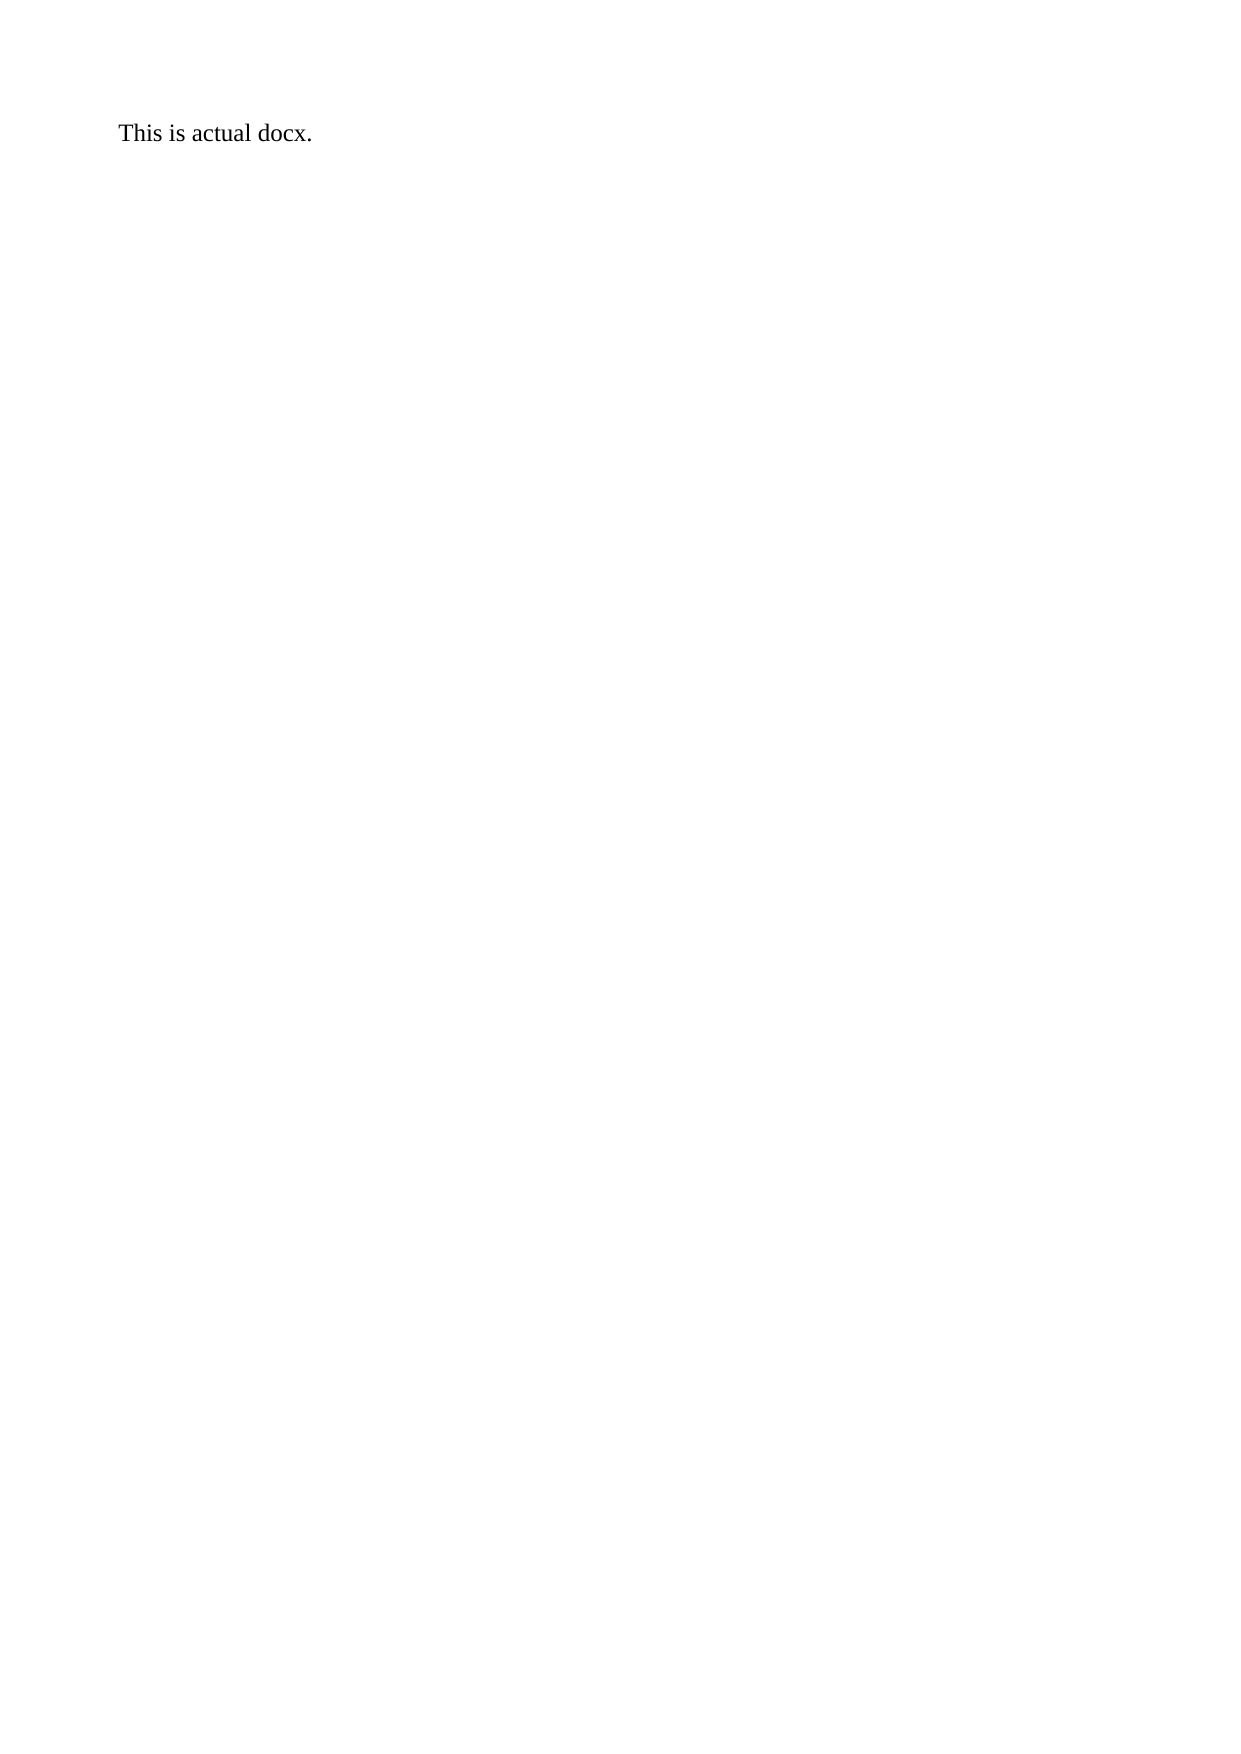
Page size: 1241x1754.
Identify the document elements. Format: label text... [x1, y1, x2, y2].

text This is actual docx. [118, 118, 1122, 147]
